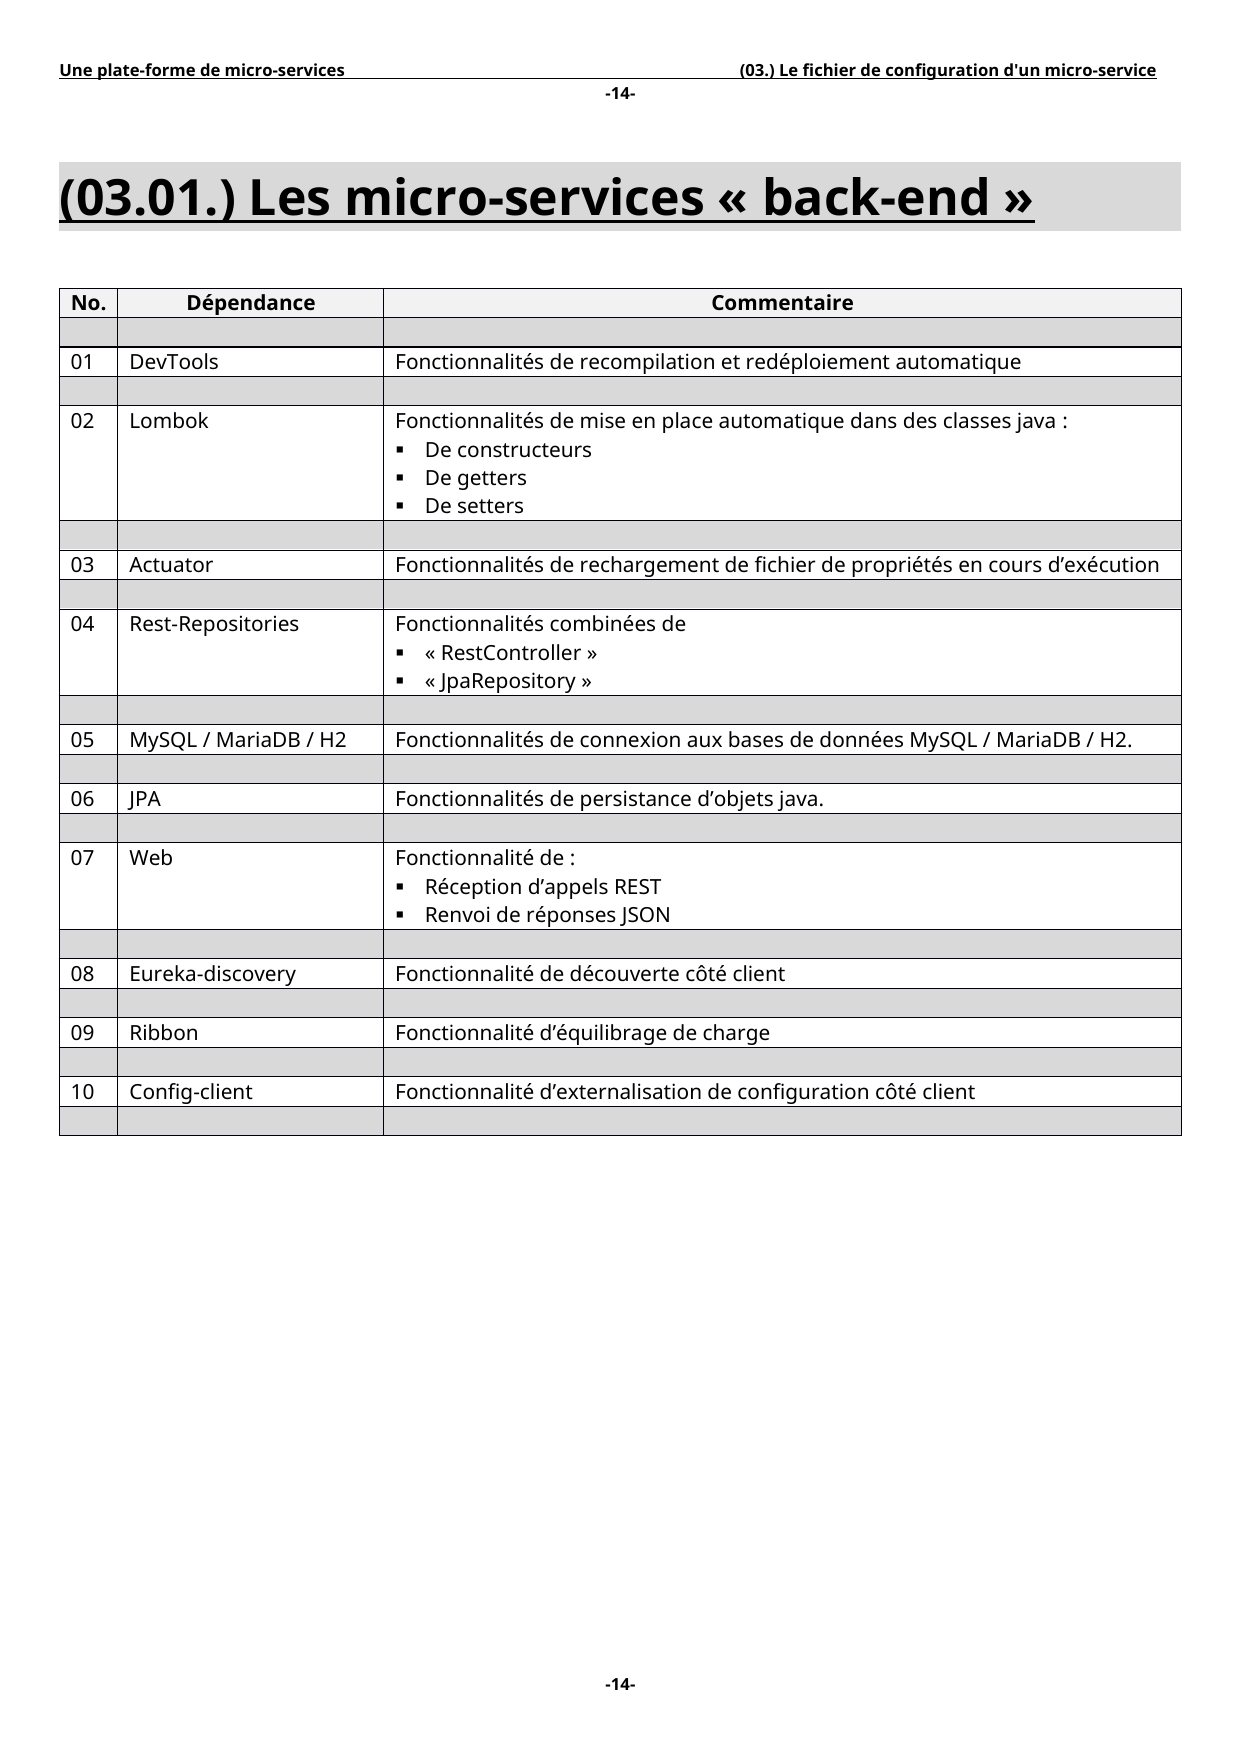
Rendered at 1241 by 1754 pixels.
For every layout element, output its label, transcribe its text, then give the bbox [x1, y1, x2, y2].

table_cell DevTools [118, 348, 383, 376]
table_cell 08 [60, 959, 117, 988]
table_cell Lombok [118, 406, 383, 520]
table_cell [384, 696, 1181, 724]
table_cell Actuator [118, 551, 383, 579]
table_cell Eureka-discovery [118, 959, 383, 988]
table_cell Fonctionnalité de découverte côté client [384, 959, 1181, 988]
table_cell Fonctionnalité d’équilibrage de charge [384, 1018, 1181, 1047]
table_cell [118, 1107, 383, 1135]
table_cell Web [118, 843, 383, 929]
table_cell [384, 755, 1181, 783]
table_cell 09 [60, 1018, 117, 1047]
table_cell 10 [60, 1077, 117, 1106]
table_cell [118, 377, 383, 405]
table_cell [60, 696, 117, 724]
table_cell [118, 580, 383, 608]
table_cell [384, 814, 1181, 842]
table_cell Fonctionnalité de : Réception d’appels REST Renvoi de réponses JSON [384, 843, 1181, 929]
table_cell [60, 1048, 117, 1076]
table_cell [60, 755, 117, 783]
table_header Dépendance [118, 289, 383, 317]
table_cell [384, 318, 1181, 346]
table_cell Fonctionnalités de mise en place automatique dans des classes java : De constructeurs De getters De setters [384, 406, 1181, 520]
table_cell [384, 989, 1181, 1017]
table_cell [60, 580, 117, 608]
table_cell [384, 1048, 1181, 1076]
table_cell Fonctionnalités de connexion aux bases de données MySQL / MariaDB / H2. [384, 725, 1181, 754]
table_cell [118, 318, 383, 346]
table_cell Config-client [118, 1077, 383, 1106]
table_cell [60, 814, 117, 842]
table_cell Fonctionnalités de recompilation et redéploiement automatique [384, 348, 1181, 376]
table_cell [118, 930, 383, 958]
table_cell [384, 1107, 1181, 1135]
table_cell Fonctionnalités de rechargement de fichier de propriétés en cours d’exécution [384, 551, 1181, 579]
table_cell [60, 1107, 117, 1135]
table_cell [60, 318, 117, 346]
table_cell [384, 930, 1181, 958]
table_cell [384, 377, 1181, 405]
table_cell [384, 521, 1181, 549]
table_cell [118, 521, 383, 549]
table_cell Fonctionnalité d’externalisation de configuration côté client [384, 1077, 1181, 1106]
table_cell [60, 930, 117, 958]
table_cell JPA [118, 784, 383, 813]
table_cell [118, 989, 383, 1017]
table_cell [118, 696, 383, 724]
table_cell Fonctionnalités de persistance d’objets java. [384, 784, 1181, 813]
table_cell 01 [60, 348, 117, 376]
table_cell 03 [60, 551, 117, 579]
table_cell [60, 989, 117, 1017]
table_cell Rest-Repositories [118, 610, 383, 695]
table_cell [60, 377, 117, 405]
table_cell MySQL / MariaDB / H2 [118, 725, 383, 754]
table_header Commentaire [384, 289, 1181, 317]
table_cell [118, 1048, 383, 1076]
table_cell 02 [60, 406, 117, 520]
table_cell Ribbon [118, 1018, 383, 1047]
table_cell 07 [60, 843, 117, 929]
table_cell [384, 580, 1181, 608]
table_cell Fonctionnalités combinées de « RestController » « JpaRepository » [384, 610, 1181, 695]
table_cell 06 [60, 784, 117, 813]
text (03.01.) Les micro-services « back-end » [59, 162, 1181, 231]
table_header No. [60, 289, 117, 317]
table_cell [118, 755, 383, 783]
table_cell [118, 814, 383, 842]
table_cell 04 [60, 610, 117, 695]
table_cell [60, 521, 117, 549]
table_cell 05 [60, 725, 117, 754]
